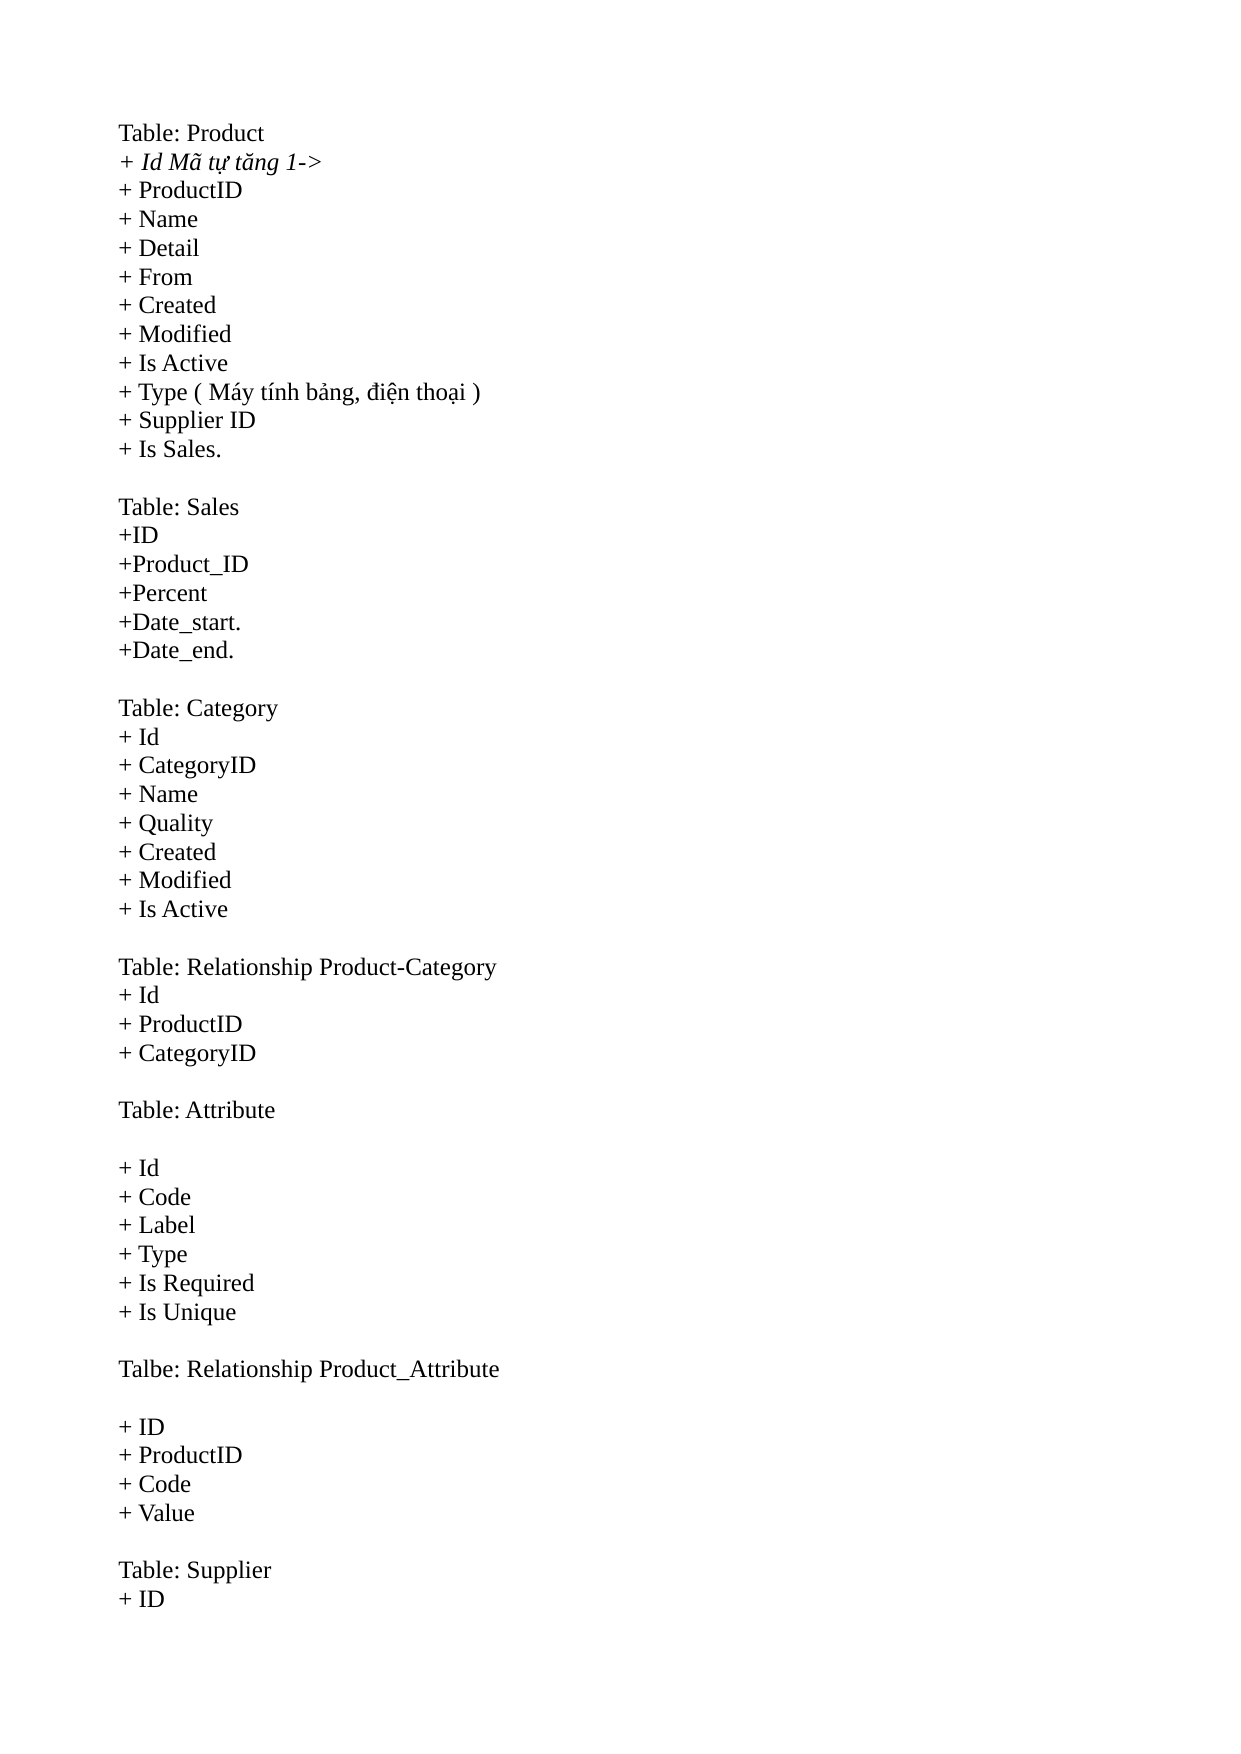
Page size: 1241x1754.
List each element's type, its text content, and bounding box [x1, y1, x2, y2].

text + Type [118, 1239, 1122, 1268]
text + Is Sales. [118, 434, 1122, 463]
text + Modified [118, 866, 1122, 894]
text +ID [118, 521, 1122, 549]
text Table: Supplier [118, 1556, 1122, 1584]
text + Detail [118, 233, 1122, 262]
text + ID [118, 1412, 1122, 1441]
text +Date_start. [118, 607, 1122, 636]
text + ProductID [118, 176, 1122, 204]
text + Is Unique [118, 1297, 1122, 1326]
text + Value [118, 1498, 1122, 1527]
text + Is Active [118, 894, 1122, 923]
text + ProductID [118, 1441, 1122, 1469]
text + CategoryID [118, 1038, 1122, 1067]
text + Is Required [118, 1268, 1122, 1297]
text Table: Sales [118, 492, 1122, 521]
text + Name [118, 204, 1122, 233]
text + From [118, 262, 1122, 291]
text + Id Mã tự tăng 1-> [118, 147, 1122, 176]
text + Supplier ID [118, 406, 1122, 434]
text + Id [118, 981, 1122, 1009]
text Table: Attribute [118, 1096, 1122, 1124]
text + Quality [118, 808, 1122, 837]
text + Type ( Máy tính bảng, điện thoại ) [118, 377, 1122, 406]
text + Id [118, 1153, 1122, 1182]
text + Label [118, 1211, 1122, 1239]
text Table: Category [118, 693, 1122, 722]
text Talbe: Relationship Product_Attribute [118, 1354, 1122, 1383]
text + Created [118, 837, 1122, 866]
text + Created [118, 291, 1122, 319]
text Table: Relationship Product-Category [118, 952, 1122, 981]
text +Percent [118, 578, 1122, 607]
text + Code [118, 1469, 1122, 1498]
text + Id [118, 722, 1122, 751]
text + CategoryID [118, 751, 1122, 779]
text Table: Product [118, 118, 1122, 147]
text + Name [118, 779, 1122, 808]
text +Date_end. [118, 636, 1122, 664]
text + ID [118, 1584, 1122, 1613]
text +Product_ID [118, 549, 1122, 578]
text + Modified [118, 319, 1122, 348]
text + ProductID [118, 1009, 1122, 1038]
text + Is Active [118, 348, 1122, 377]
text + Code [118, 1182, 1122, 1211]
